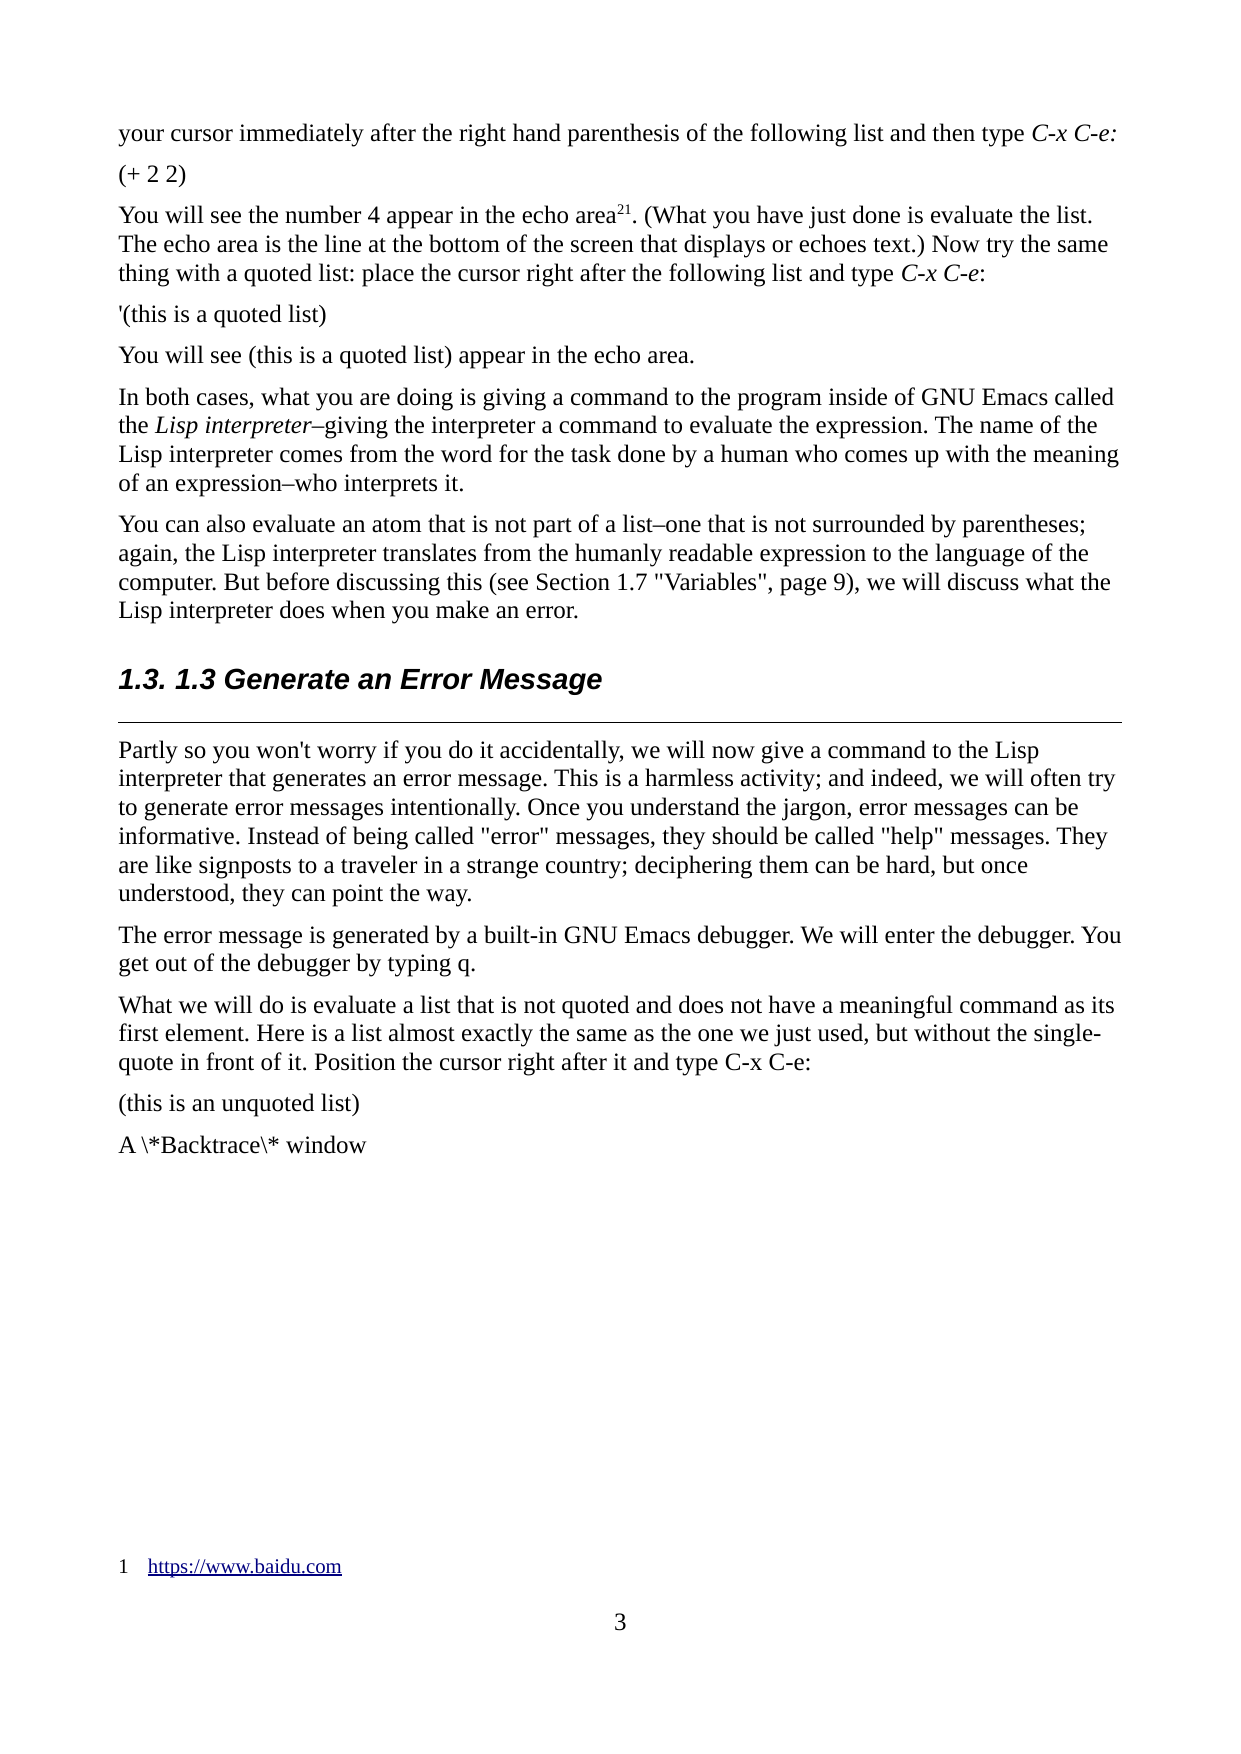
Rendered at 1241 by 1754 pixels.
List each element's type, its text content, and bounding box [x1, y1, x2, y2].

text https://www.baidu.com [118, 1553, 1122, 1578]
text You will see (this is a quoted list) appear in the echo area. [118, 341, 1122, 369]
text Partly so you won't worry if you do it accidentally, we will now give a command to the Lisp interpreter that generates an error message. This is a harmless activity; and indeed, we will often try to generate error messages intentionally. Once you understand the jargon, error messages can be informative. Instead of being called "error" messages, they should be called "help" messages. They are like signposts to a traveler in a strange country; deciphering them can be hard, but once understood, they can point the way. [118, 735, 1122, 907]
text your cursor immediately after the right hand parenthesis of the following list and then type C-x C-e: [118, 118, 1122, 147]
text What we will do is evaluate a list that is not quoted and does not have a meaningful command as its first element. Here is a list almost exactly the same as the one we just used, but without the single-quote in front of it. Position the cursor right after it and type C-x C-e: [118, 990, 1122, 1076]
text (this is an unquoted list) [118, 1088, 1122, 1117]
text In both cases, what you are doing is giving a command to the program inside of GNU Emacs called the Lisp interpreter–giving the interpreter a command to evaluate the expression. The name of the Lisp interpreter comes from the word for the task done by a human who comes up with the meaning of an expression–who interprets it. [118, 382, 1122, 497]
text The error message is generated by a built-in GNU Emacs debugger. We will enter the debugger. You get out of the debugger by typing q. [118, 920, 1122, 977]
text You will see the number 4 appear in the echo area2. (What you have just done is evaluate the list. The echo area is the line at the bottom of the screen that displays or echoes text.) Now try the same thing with a quoted list: place the cursor right after the following list and type C-x C-e: [118, 201, 1122, 287]
text '(this is a quoted list) [118, 299, 1122, 328]
text A \*Backtrace\* window [118, 1130, 1122, 1158]
text (+ 2 2) [118, 159, 1122, 188]
subtitle 1.3 Generate an Error Message [118, 662, 1122, 695]
text You can also evaluate an atom that is not part of a list–one that is not surrounded by parentheses; again, the Lisp interpreter translates from the humanly readable expression to the language of the computer. But before discussing this (see Section 1.7 "Variables", page 9), we will discuss what the Lisp interpreter does when you make an error. [118, 509, 1122, 624]
